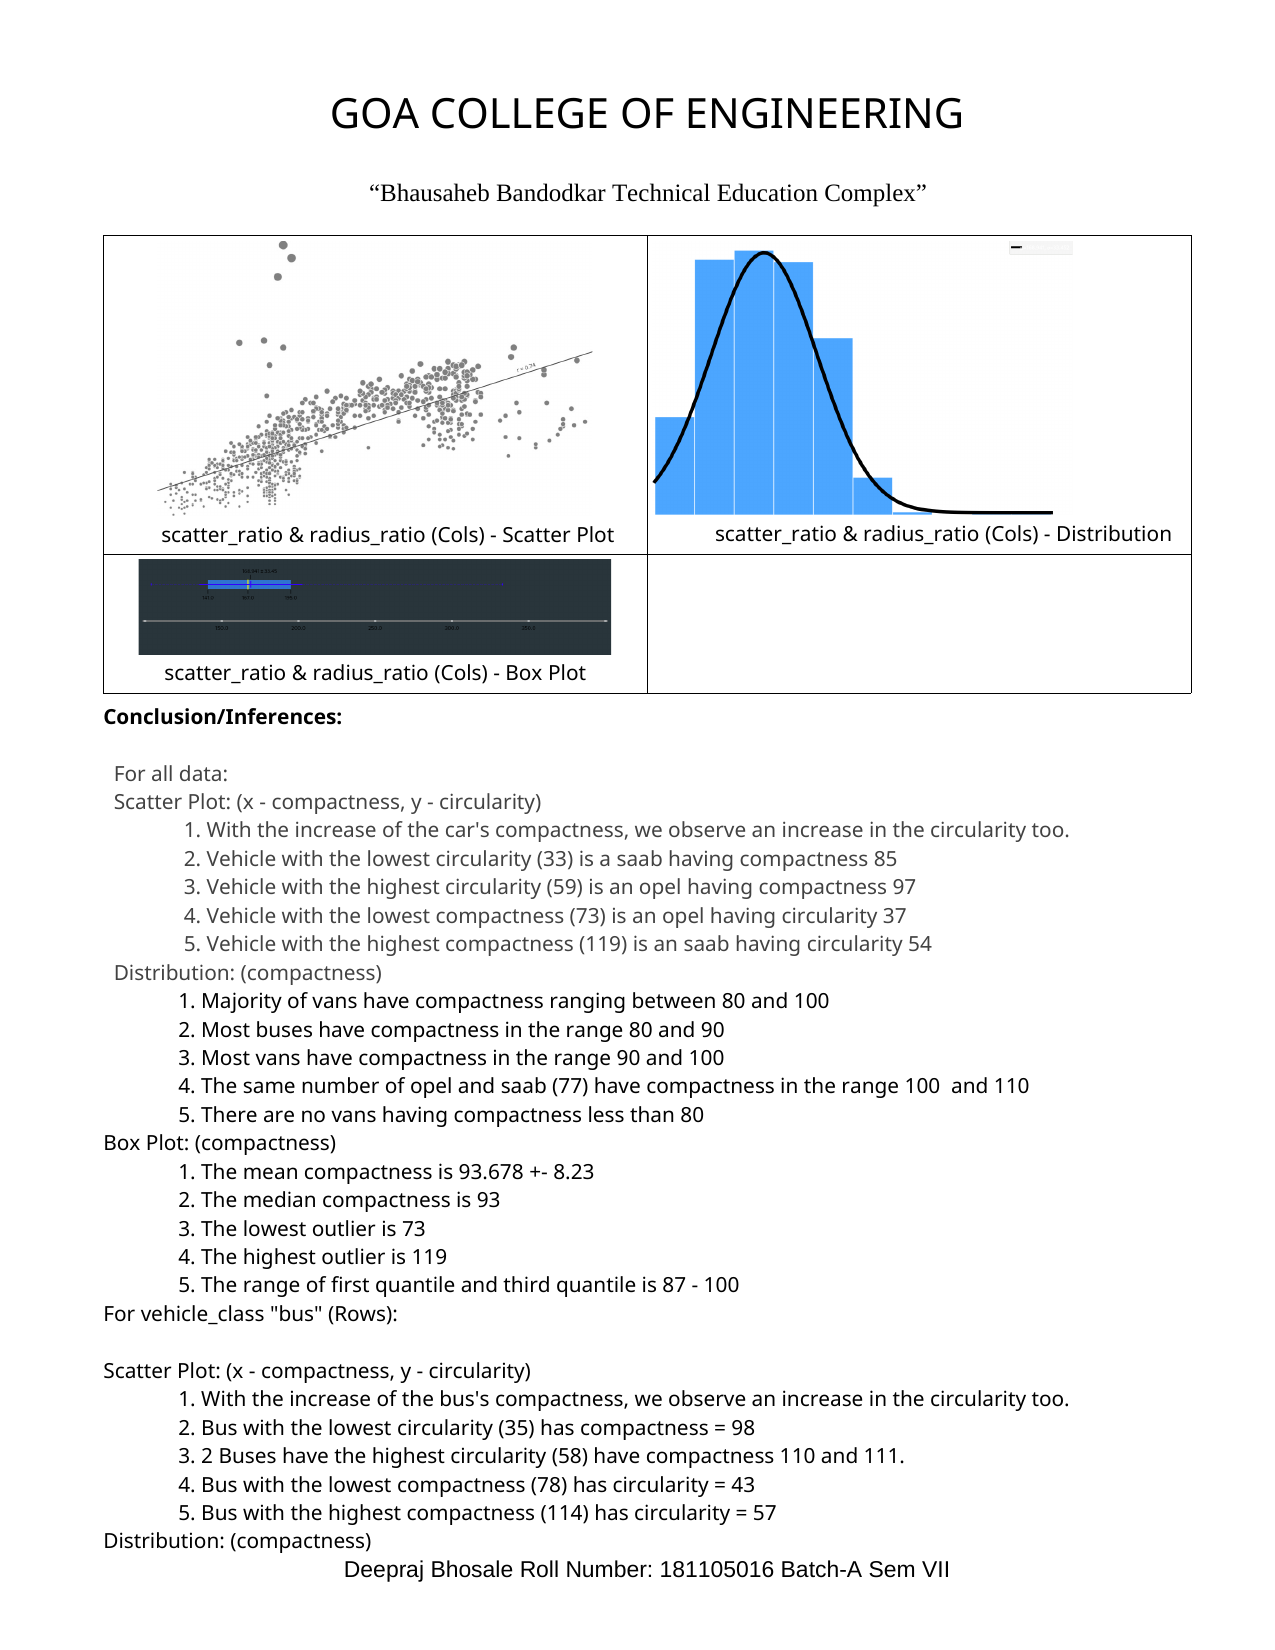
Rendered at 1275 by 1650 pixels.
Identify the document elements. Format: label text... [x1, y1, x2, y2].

list For all data: Scatter Plot: (x - compactness, y - circularity) 1. With the increase of the car's compactness, we observe an increase in the circularity too. 2. Vehicle with the lowest circularity (33) is a saab having compactness 85 3. Vehicle with the highest circularity (59) is an opel having compactness 97 4. Vehicle with the lowest compactness (73) is an opel having circularity 37 5. Vehicle with the highest compactness (119) is an saab having circularity 54 Distribution: (compactness) [83, 730, 1191, 986]
table_cell scatter_ratio & radius_ratio (Cols) - Scatter Plot [104, 236, 647, 554]
picture [652, 241, 1073, 515]
table_cell [648, 555, 1191, 692]
picture [138, 559, 612, 655]
text 1. Majority of vans have compactness ranging between 80 and 100 2. Most buses have compactness in the range 80 and 90 3. Most vans have compactness in the range 90 and 100 4. The same number of opel and saab (77) have compactness in the range 100 and 110 5. There are no vans having compactness less than 80 Box Plot: (compactness) 1. The mean compactness is 93.678 +- 8.23 2. The median compactness is 93 3. The lowest outlier is 73 4. The highest outlier is 119 5. The range of first quantile and third quantile is 87 - 100 For vehicle_class "bus" (Rows): [103, 986, 1191, 1327]
table_cell scatter_ratio & radius_ratio (Cols) - Distribution [648, 236, 1191, 554]
table_cell scatter_ratio & radius_ratio (Cols) - Box Plot [104, 555, 647, 692]
text Scatter Plot: (x - compactness, y - circularity) 1. With the increase of the bus's compactness, we observe an increase in the circularity too. 2. Bus with the lowest circularity (35) has compactness = 98 3. 2 Buses have the highest circularity (58) have compactness 110 and 111. 4. Bus with the lowest compactness (78) has circularity = 43 5. Bus with the highest compactness (114) has circularity = 57 Distribution: (compactness) [103, 1327, 1191, 1555]
subtitle Conclusion/Inferences: [103, 702, 1191, 730]
picture [157, 241, 593, 516]
